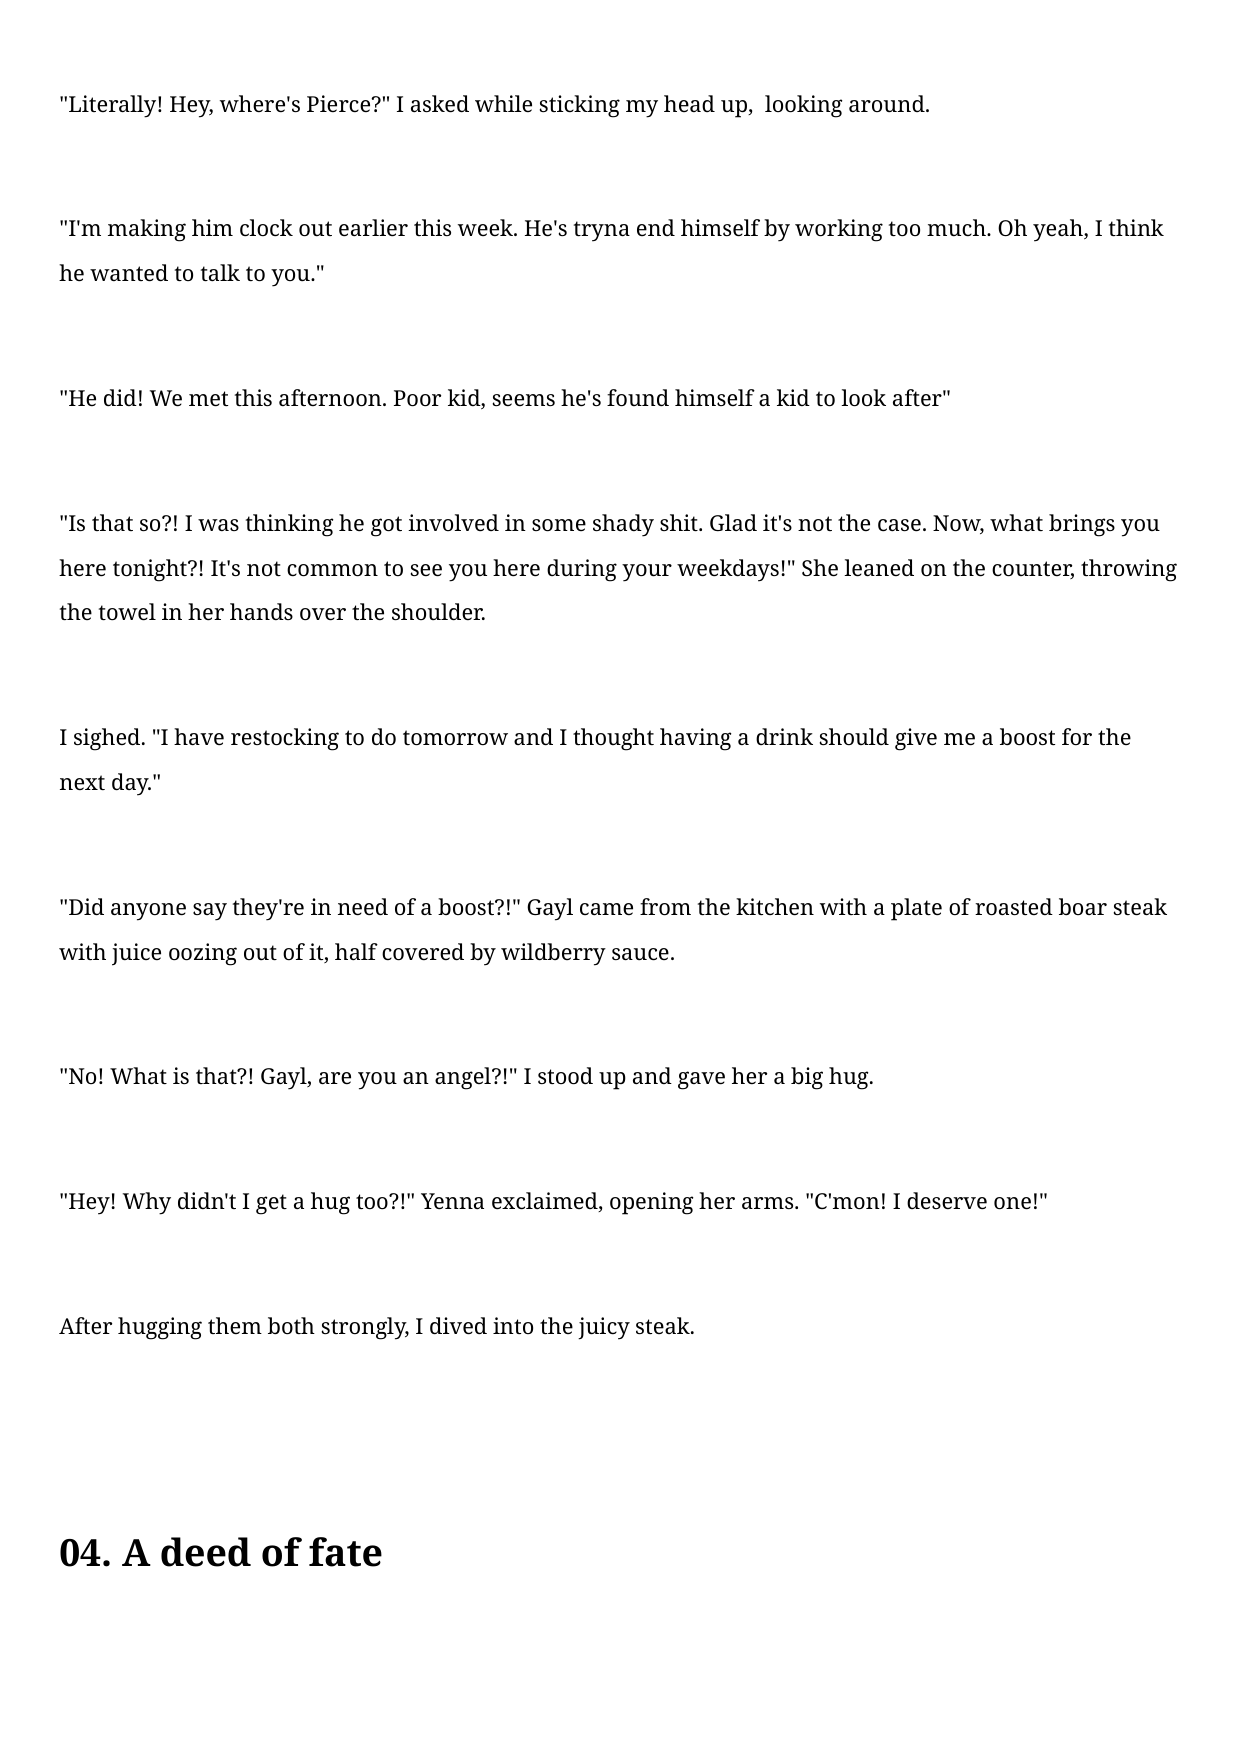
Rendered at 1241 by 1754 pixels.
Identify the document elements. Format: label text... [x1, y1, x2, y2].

text "No! What is that?! Gayl, are you an angel?!" I stood up and gave her a big hug. [59, 1061, 1181, 1091]
text I sighed. "I have restocking to do tomorrow and I thought having a drink should give me a boost for the next day." [59, 722, 1181, 797]
text After hugging them both strongly, I dived into the juicy steak. [59, 1311, 1181, 1341]
text "Did anyone say they're in need of a boost?!" Gayl came from the kitchen with a plate of roasted boar steak with juice oozing out of it, half covered by wildberry sauce. [59, 892, 1181, 966]
text "Is that so?! I was thinking he got involved in some shady shit. Glad it's not the case. Now, what brings you here tonight?! It's not common to see you here during your weekdays!" She leaned on the counter, throwing the towel in her hands over the shoulder. [59, 508, 1181, 627]
text "Literally! Hey, where's Pierce?" I asked while sticking my head up, looking around. [59, 88, 1181, 118]
subtitle 04. A deed of fate [59, 1527, 1181, 1578]
text "He did! We met this afternoon. Poor kid, seems he's found himself a kid to look after" [59, 383, 1181, 413]
text "I'm making him clock out earlier this week. He's tryna end himself by working too much. Oh yeah, I think he wanted to talk to you." [59, 213, 1181, 288]
text "Hey! Why didn't I get a hug too?!" Yenna exclaimed, opening her arms. "C'mon! I deserve one!" [59, 1186, 1181, 1216]
